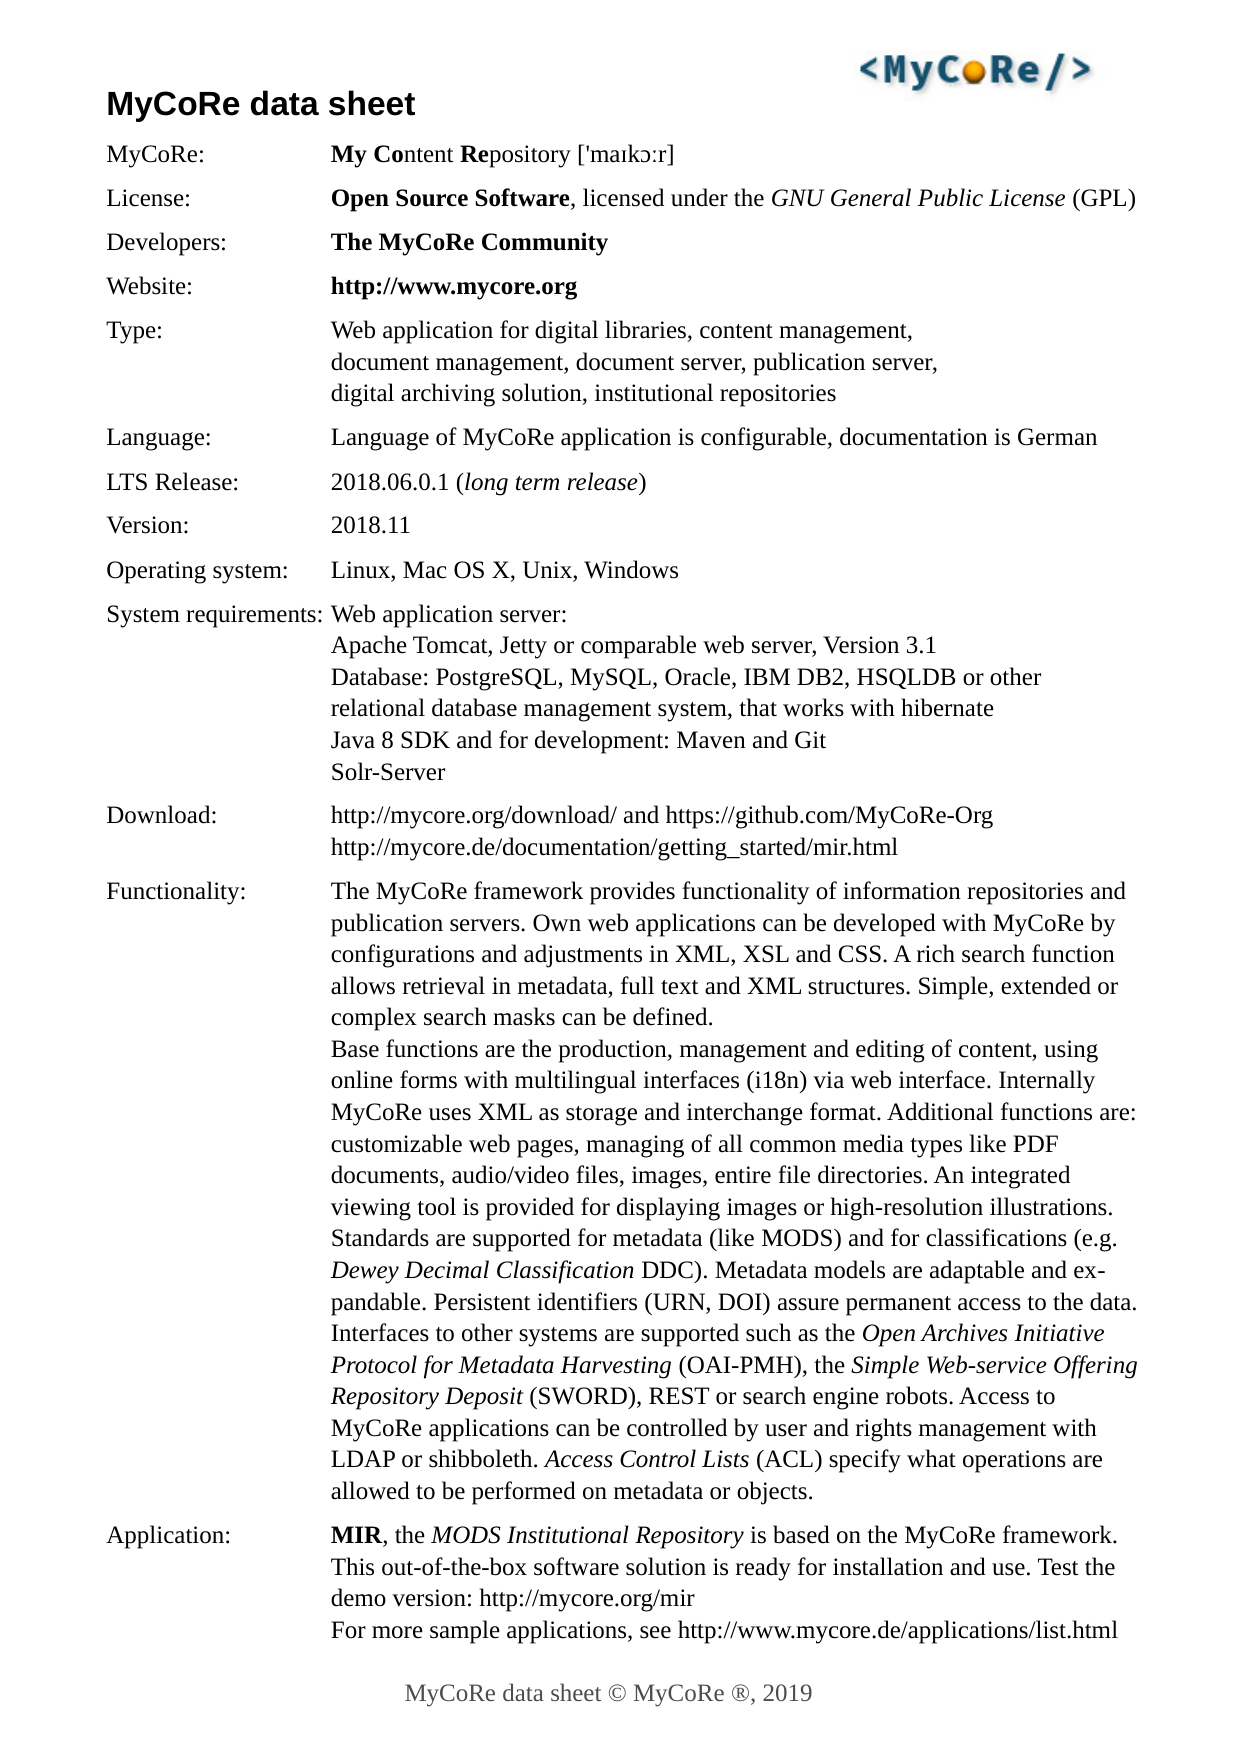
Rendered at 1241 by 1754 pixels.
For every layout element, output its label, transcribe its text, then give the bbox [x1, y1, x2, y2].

text Functionality: The MyCoRe framework provides functionality of information repositories and publication servers. Own web applications can be developed with MyCoRe by configurations and adjustments in XML, XSL and CSS. A rich search function allows retrieval in metadata, full text and XML structures. Simple, extended or complex search masks can be defined. Base functions are the production, management and editing of content, using online forms with multilingual interfaces (i18n) via web interface. Internally MyCoRe uses XML as storage and interchange format. Additional functions are: customizable web pages, managing of all common media types like PDF documents, audio/video files, images, entire file directories. An integrated viewing tool is provided for displaying images or high-resolution illustrations. Standards are supported for metadata (like MODS) and for classifications (e.g. Dewey Decimal Classification DDC). Metadata models are adaptable and ex­pandable. Persistent identifiers (URN, DOI) assure permanent access to the data. Interfaces to other systems are supported such as the Open Archives Initiative Protocol for Metadata Harvesting (OAI-PMH), the Simple Web-service Offering Repository Deposit (SWORD), REST or search engine robots. Access to MyCoRe applications can be controlled by user and rights management with LDAP or shibboleth. Access Control Lists (ACL) specify what operations are allowed to be performed on metadata or objects. [106, 876, 1146, 1505]
text Version: 2018.11 [106, 511, 1134, 539]
text MyCoRe: My Content Repository ['maɪkɔːr] [106, 139, 1134, 168]
text Developers: The MyCoRe Community [106, 227, 1134, 256]
subtitle MyCoRe data sheet [106, 84, 1134, 123]
text Application: MIR, the MODS Institutional Repository is based on the MyCoRe frame­work. This out-of-the-box software solution is ready for installation and use. Test the demo version: http://mycore.org/mir For more sample applications, see http://www.mycore.de/applications/list.html [106, 1520, 1134, 1643]
text System requirements: Web application server: Apache Tomcat, Jetty or comparable web server, Version 3.1 Database: PostgreSQL, MySQL, Oracle, IBM DB2, HSQLDB or other relational database management system, that works with hibernate Java 8 SDK and for development: Maven and Git Solr-Server [106, 599, 1134, 785]
text Website: http://www.mycore.org [106, 271, 1134, 300]
text License: Open Source Software, licensed under the GNU General Public License (GPL) [106, 183, 1169, 212]
text Operating system: Linux, Mac OS X, Unix, Windows [106, 555, 1134, 583]
text LTS Release: 2018.06.0.1 (long term release) [106, 467, 1134, 495]
text Download: http://mycore.org/download/ and https://github.com/MyCoRe-Org http://mycore.de/documentation/getting_started/mir.html [106, 801, 1134, 861]
picture [842, 39, 1109, 102]
text Type: Web application for digital libraries, content management, document management, document server, publication server, digital archiving solution, institutional repositories [106, 315, 1134, 407]
text Language: Language of MyCoRe application is configurable, documentation is German [106, 422, 1134, 451]
